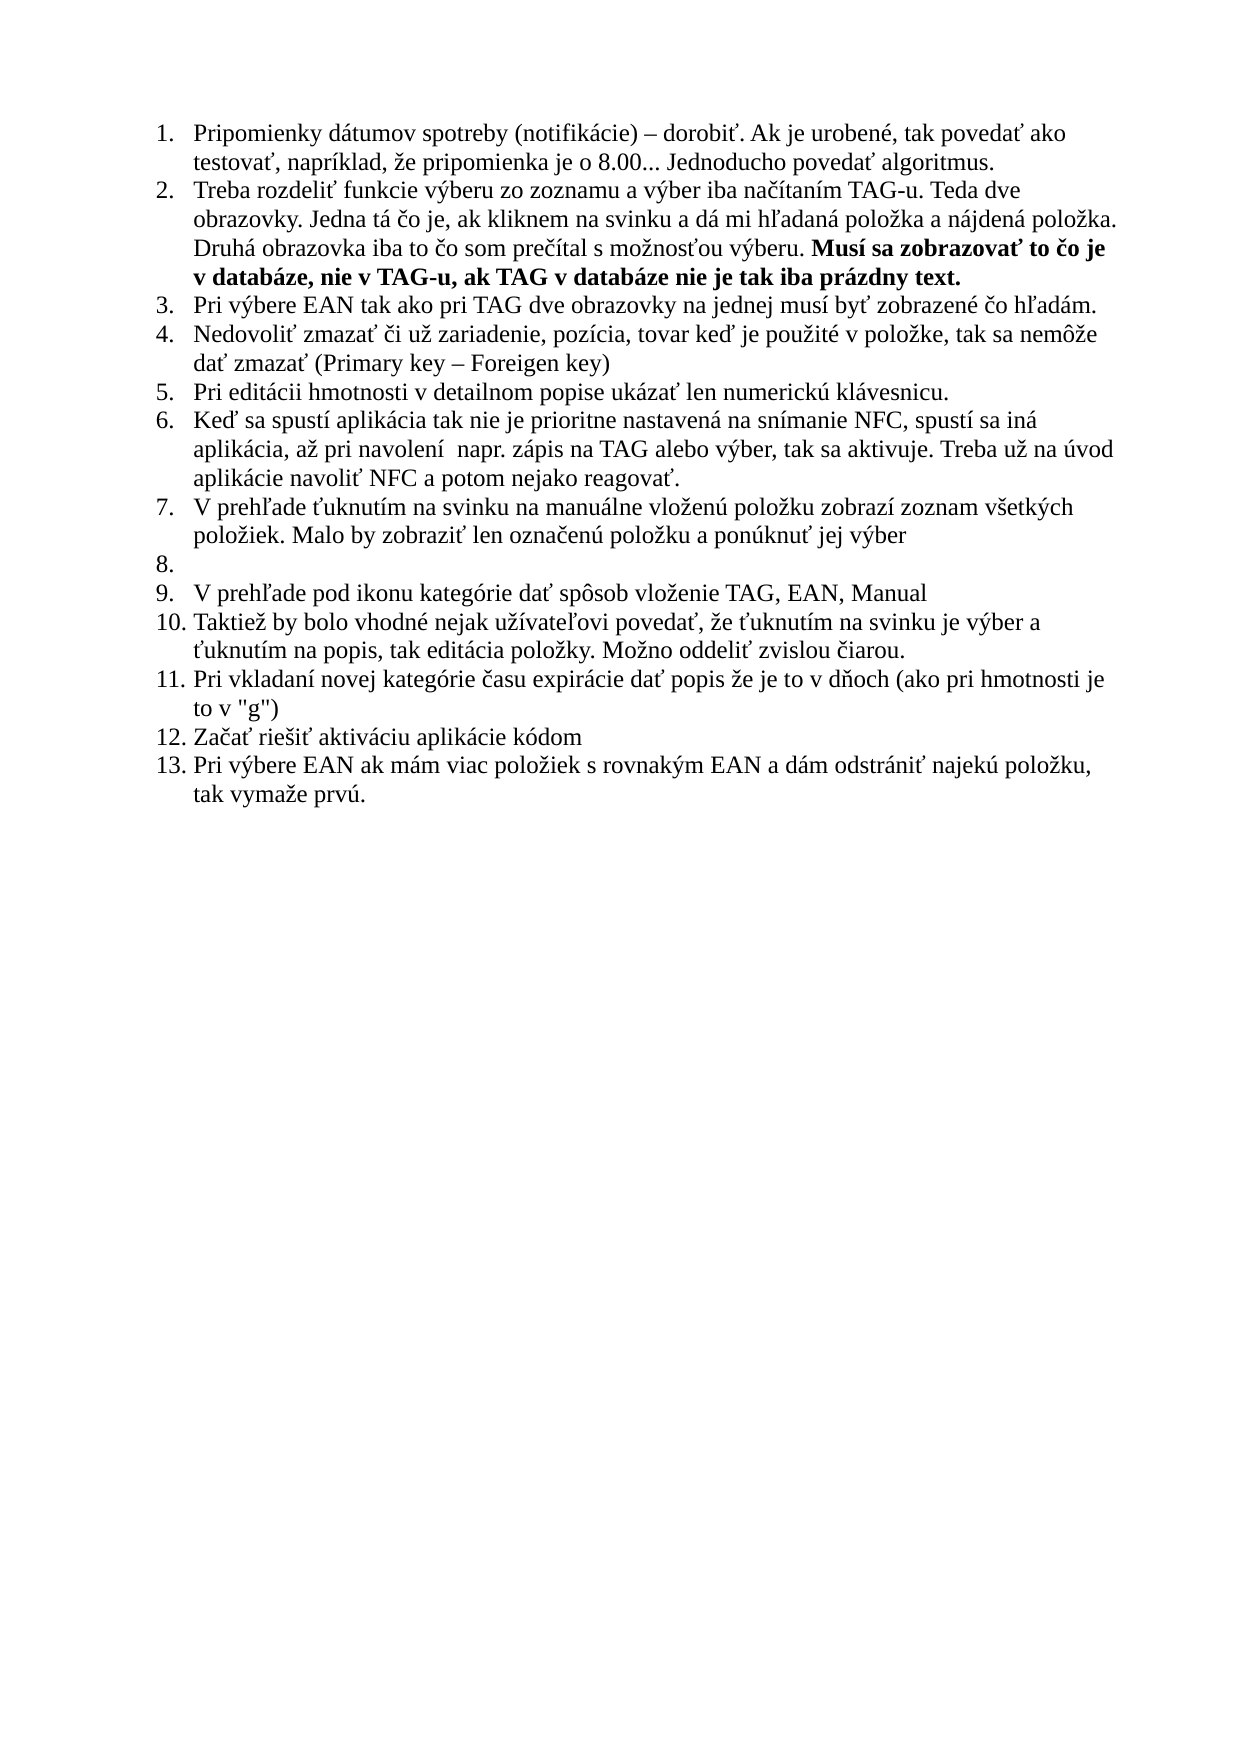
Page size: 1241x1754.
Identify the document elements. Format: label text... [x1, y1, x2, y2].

list Začať riešiť aktiváciu aplikácie kódom [156, 722, 1122, 751]
list Keď sa spustí aplikácia tak nie je prioritne nastavená na snímanie NFC, spustí sa iná aplikácia, až pri navolení napr. zápis na TAG alebo výber, tak sa aktivuje. Treba už na úvod aplikácie navoliť NFC a potom nejako reagovať. [156, 406, 1122, 492]
list Pri vkladaní novej kategórie času expirácie dať popis že je to v dňoch (ako pri hmotnosti je to v "g") [156, 664, 1122, 722]
list Taktiež by bolo vhodné nejak užívateľovi povedať, že ťuknutím na svinku je výber a ťuknutím na popis, tak editácia položky. Možno oddeliť zvislou čiarou. [156, 607, 1122, 664]
list Nedovoliť zmazať či už zariadenie, pozícia, tovar keď je použité v položke, tak sa nemôže dať zmazať (Primary key – Foreigen key) [156, 319, 1122, 377]
list Treba rozdeliť funkcie výberu zo zoznamu a výber iba načítaním TAG-u. Teda dve obrazovky. Jedna tá čo je, ak kliknem na svinku a dá mi hľadaná položka a nájdená položka. Druhá obrazovka iba to čo som prečítal s možnosťou výberu. Musí sa zobrazovať to čo je v databáze, nie v TAG-u, ak TAG v databáze nie je tak iba prázdny text. [156, 176, 1122, 291]
list Pri výbere EAN ak mám viac položiek s rovnakým EAN a dám odstrániť najekú položku, tak vymaže prvú. [156, 751, 1122, 808]
list V prehľade ťuknutím na svinku na manuálne vloženú položku zobrazí zoznam všetkých položiek. Malo by zobraziť len označenú položku a ponúknuť jej výber [156, 492, 1122, 549]
list Pri editácii hmotnosti v detailnom popise ukázať len numerickú klávesnicu. [156, 377, 1122, 406]
list Pripomienky dátumov spotreby (notifikácie) – dorobiť. Ak je urobené, tak povedať ako testovať, napríklad, že pripomienka je o 8.00... Jednoducho povedať algoritmus. [156, 118, 1122, 176]
list V prehľade pod ikonu kategórie dať spôsob vloženie TAG, EAN, Manual [156, 578, 1122, 607]
list Pri výbere EAN tak ako pri TAG dve obrazovky na jednej musí byť zobrazené čo hľadám. [156, 291, 1122, 319]
